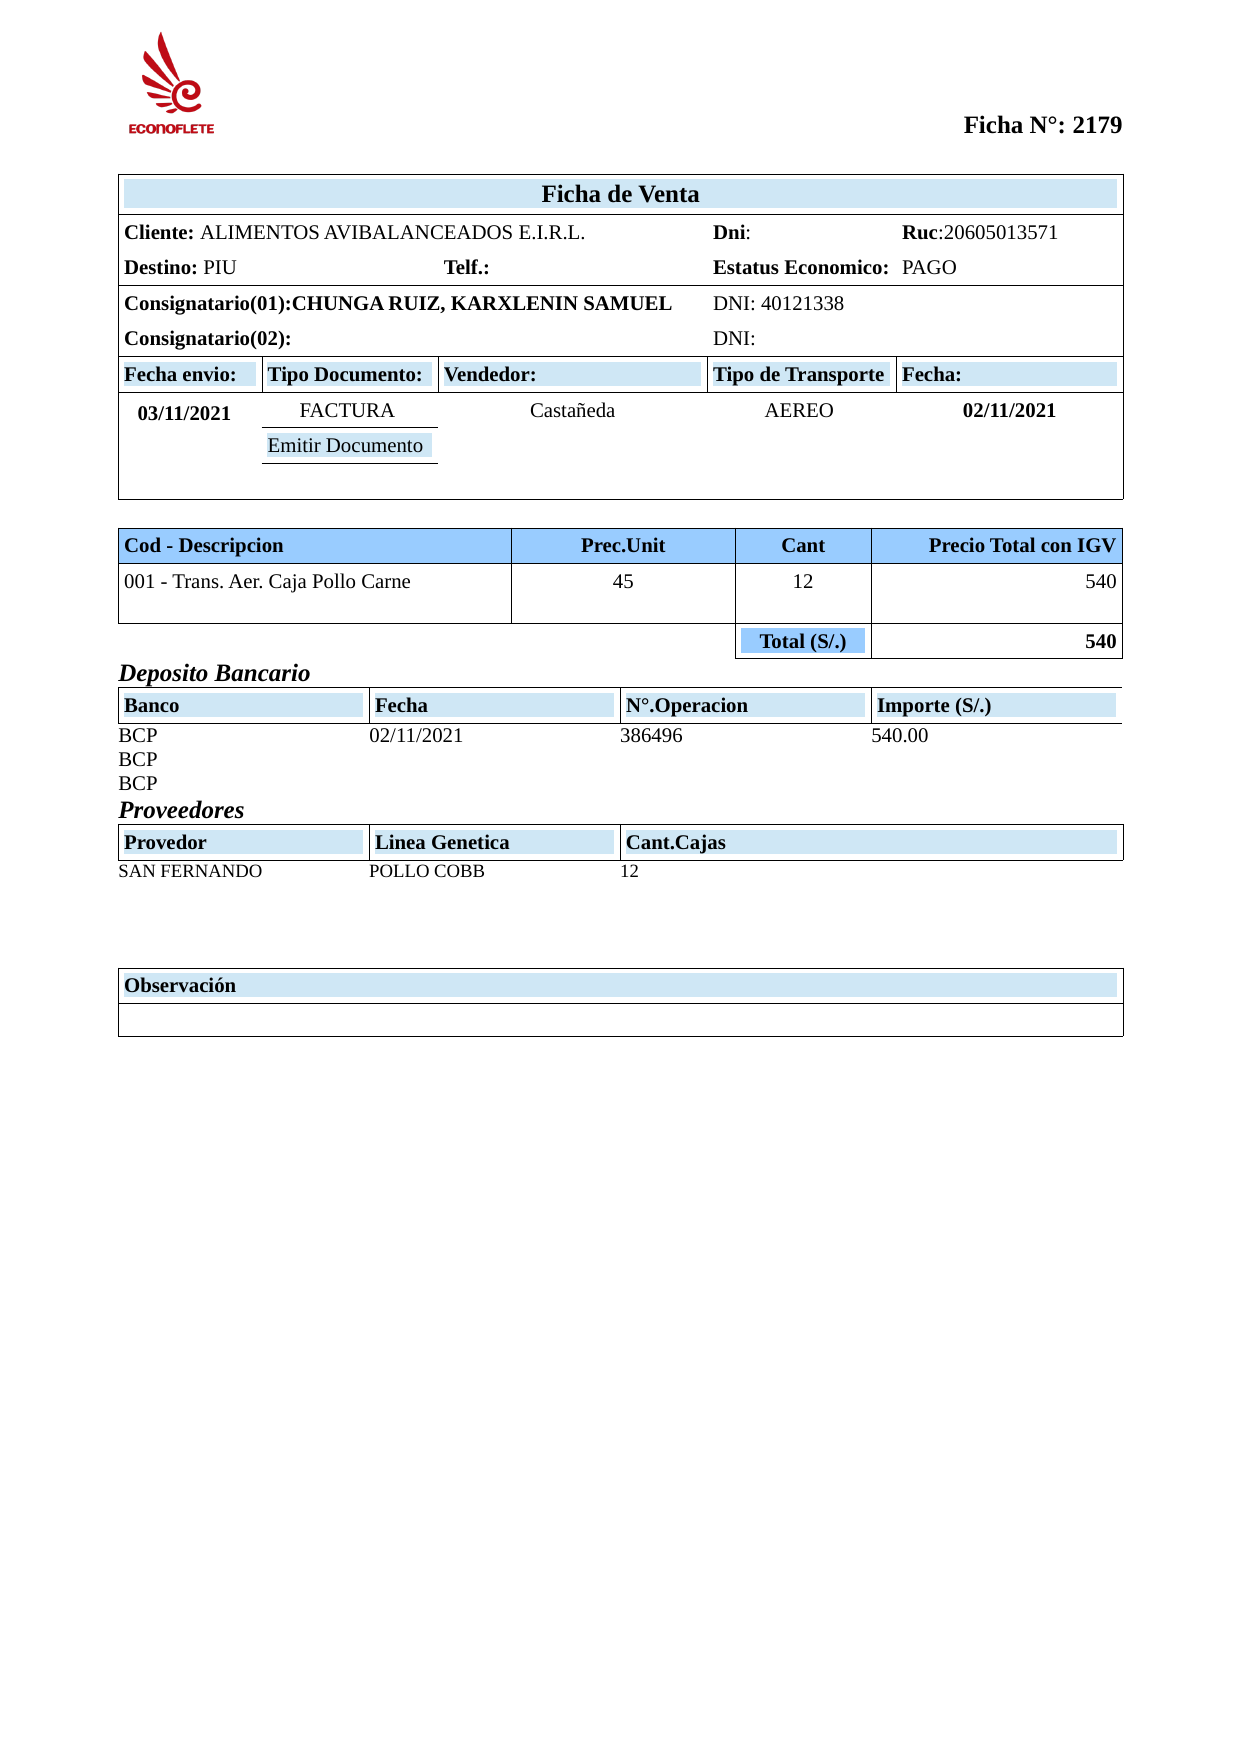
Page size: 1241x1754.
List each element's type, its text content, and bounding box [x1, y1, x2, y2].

table_cell [620, 771, 871, 795]
table_cell Cliente: ALIMENTOS AVIBALANCEADOS E.I.R.L. [119, 215, 707, 249]
table_cell [620, 946, 1123, 967]
table_cell [620, 924, 1123, 946]
table_cell [118, 946, 369, 967]
table_cell Fecha: [897, 357, 1123, 392]
table_cell [119, 1004, 1123, 1036]
table_cell 02/11/2021 [369, 724, 620, 747]
table_header Banco [119, 688, 369, 723]
table_header Cod - Descripcion [119, 529, 511, 563]
table_cell DNI: 40121338 [707, 286, 1123, 321]
table_cell Destino: PIU [119, 249, 438, 285]
table_cell Emitir Documento [262, 428, 438, 463]
table_cell 12 [620, 861, 1123, 881]
table_cell Dni: [707, 215, 896, 249]
table_cell [369, 903, 620, 924]
table_cell BCP [118, 724, 369, 747]
table_cell SAN FERNANDO [118, 861, 369, 881]
table_cell 540 [872, 624, 1122, 658]
table_header Linea Genetica [370, 825, 620, 859]
table_cell BCP [118, 747, 369, 771]
table_cell [262, 464, 438, 498]
table_cell Castañeda [438, 393, 707, 498]
table_cell 540.00 [871, 724, 1122, 747]
table_cell Total (S/.) [736, 624, 871, 658]
text Proveedores [118, 795, 1122, 824]
table_cell Telf.: [438, 249, 707, 285]
table_header Observación [119, 969, 1123, 1003]
table_header Fecha [370, 688, 620, 723]
table_cell 386496 [620, 724, 871, 747]
picture [118, 31, 225, 134]
table_cell [369, 946, 620, 967]
table_cell 03/11/2021 [119, 393, 262, 498]
table_cell Tipo Documento: [263, 357, 438, 392]
table_cell Tipo de Transporte [708, 357, 896, 392]
table_cell 02/11/2021 [896, 393, 1123, 498]
table_cell Consignatario(01):CHUNGA RUIZ, KARXLENIN SAMUEL [119, 286, 707, 321]
table_cell DNI: [707, 321, 1123, 356]
table_cell [620, 881, 1123, 903]
table_header Ficha de Venta [119, 175, 1123, 214]
table_cell [620, 903, 1123, 924]
table_cell [118, 924, 369, 946]
table_cell BCP [118, 771, 369, 795]
table_header Importe (S/.) [872, 688, 1122, 723]
table_header Prec.Unit [512, 529, 735, 563]
table_header Provedor [119, 825, 369, 859]
table_cell [620, 747, 871, 771]
table_cell Ruc:20605013571 [896, 215, 1123, 249]
table_cell [369, 924, 620, 946]
table_cell [871, 747, 1122, 771]
table_cell [369, 881, 620, 903]
table_cell 45 [512, 564, 735, 623]
table_cell [871, 771, 1122, 795]
table_cell 12 [736, 564, 871, 623]
text Deposito Bancario [118, 658, 1122, 687]
table_cell FACTURA [262, 393, 438, 427]
table_cell 540 [872, 564, 1122, 623]
table_cell Consignatario(02): [119, 321, 707, 356]
table_cell [511, 624, 735, 658]
table_cell Estatus Economico: [707, 249, 896, 285]
table_cell [369, 747, 620, 771]
table_cell 001 - Trans. Aer. Caja Pollo Carne [119, 564, 511, 623]
table_cell PAGO [896, 249, 1123, 285]
table_header Cant [736, 529, 871, 563]
table_cell Vendedor: [439, 357, 707, 392]
table_cell AEREO [707, 393, 896, 498]
table_cell [118, 881, 369, 903]
table_cell Fecha envio: [119, 357, 262, 392]
table_cell POLLO COBB [369, 861, 620, 881]
table_header Precio Total con IGV [872, 529, 1122, 563]
table_header Cant.Cajas [621, 825, 1123, 859]
table_cell [369, 771, 620, 795]
table_cell [118, 624, 511, 658]
table_cell [118, 903, 369, 924]
table_header N°.Operacion [621, 688, 871, 723]
